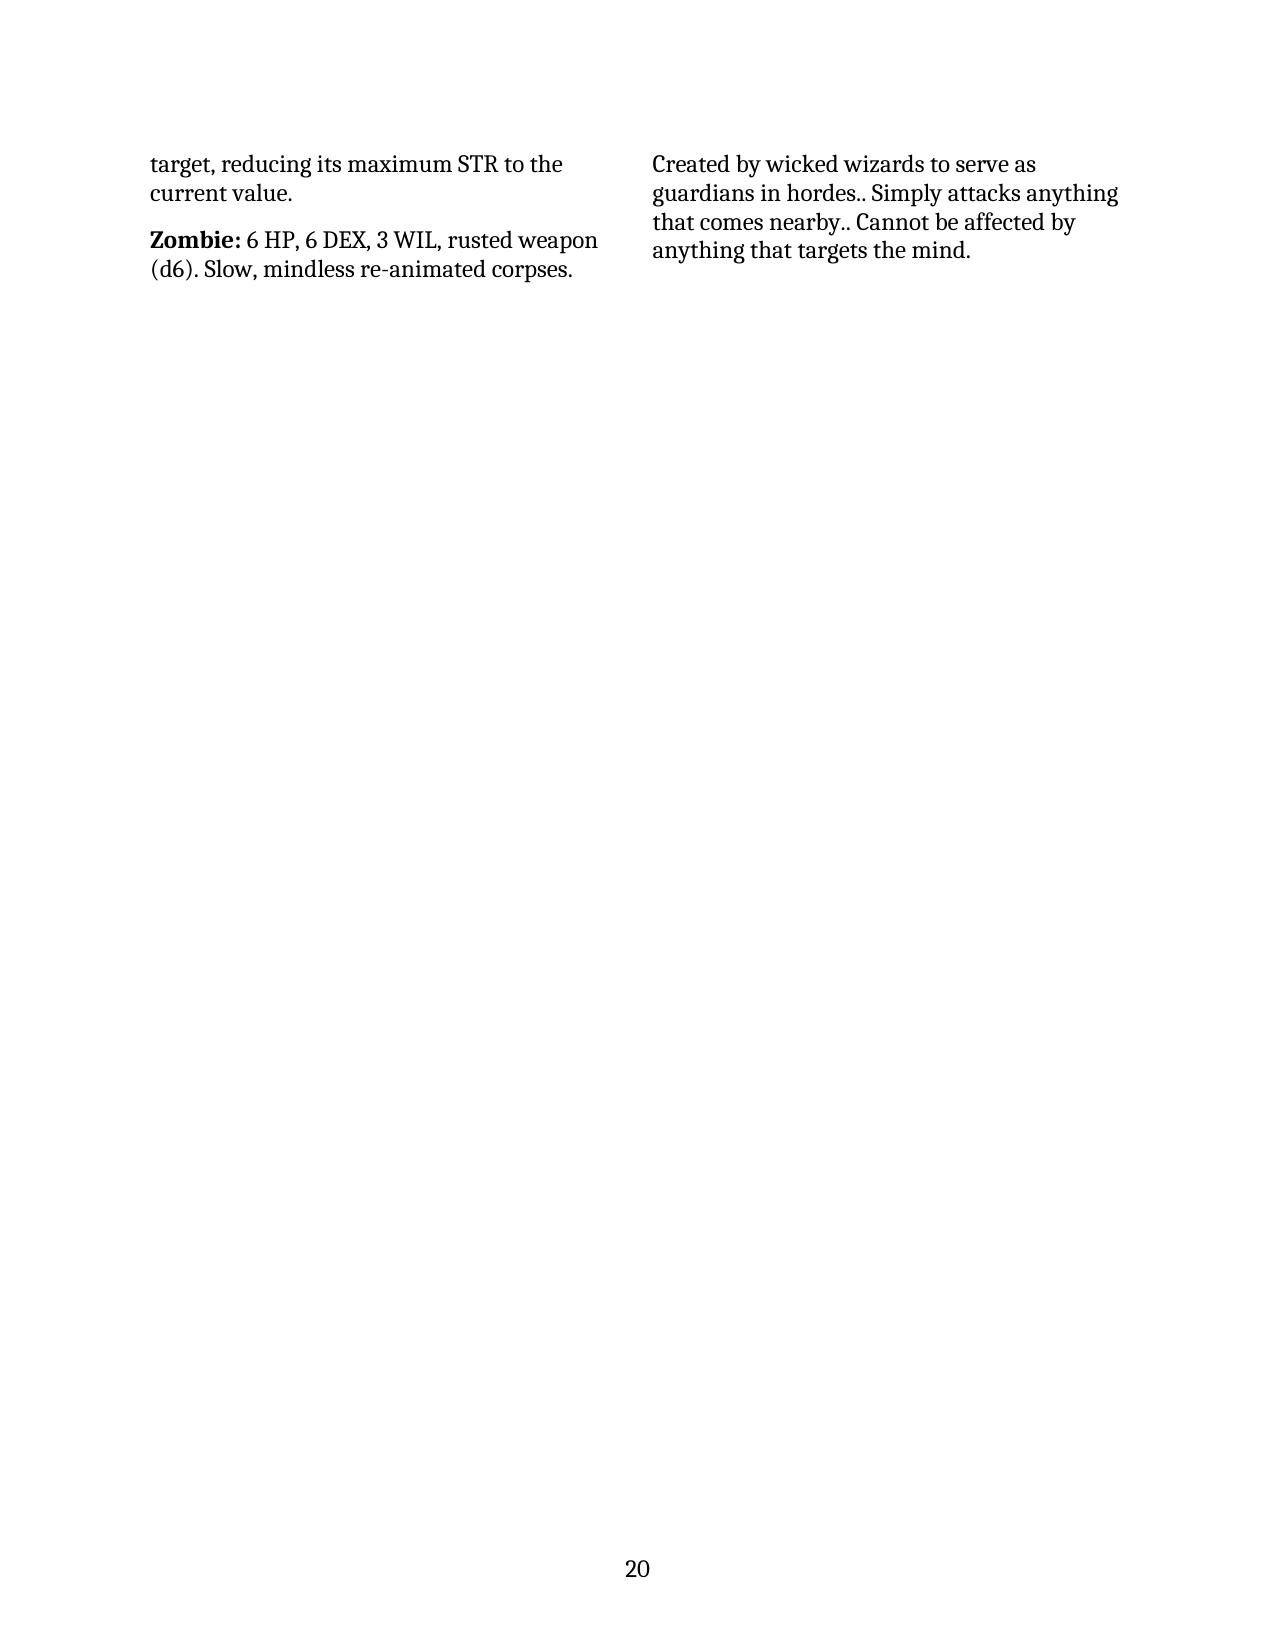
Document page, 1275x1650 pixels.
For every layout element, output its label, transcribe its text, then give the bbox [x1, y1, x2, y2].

text Zombie: 6 HP, 6 DEX, 3 WIL, rusted weapon (d6). Slow, mindless re-animated corpses. [150, 226, 622, 284]
text target, reducing its maximum STR to the current value. [150, 150, 622, 207]
text Created by wicked wizards to serve as guardians in hordes.. Simply attacks anything that comes nearby.. Cannot be affected by anything that targets the mind. [652, 150, 1125, 265]
